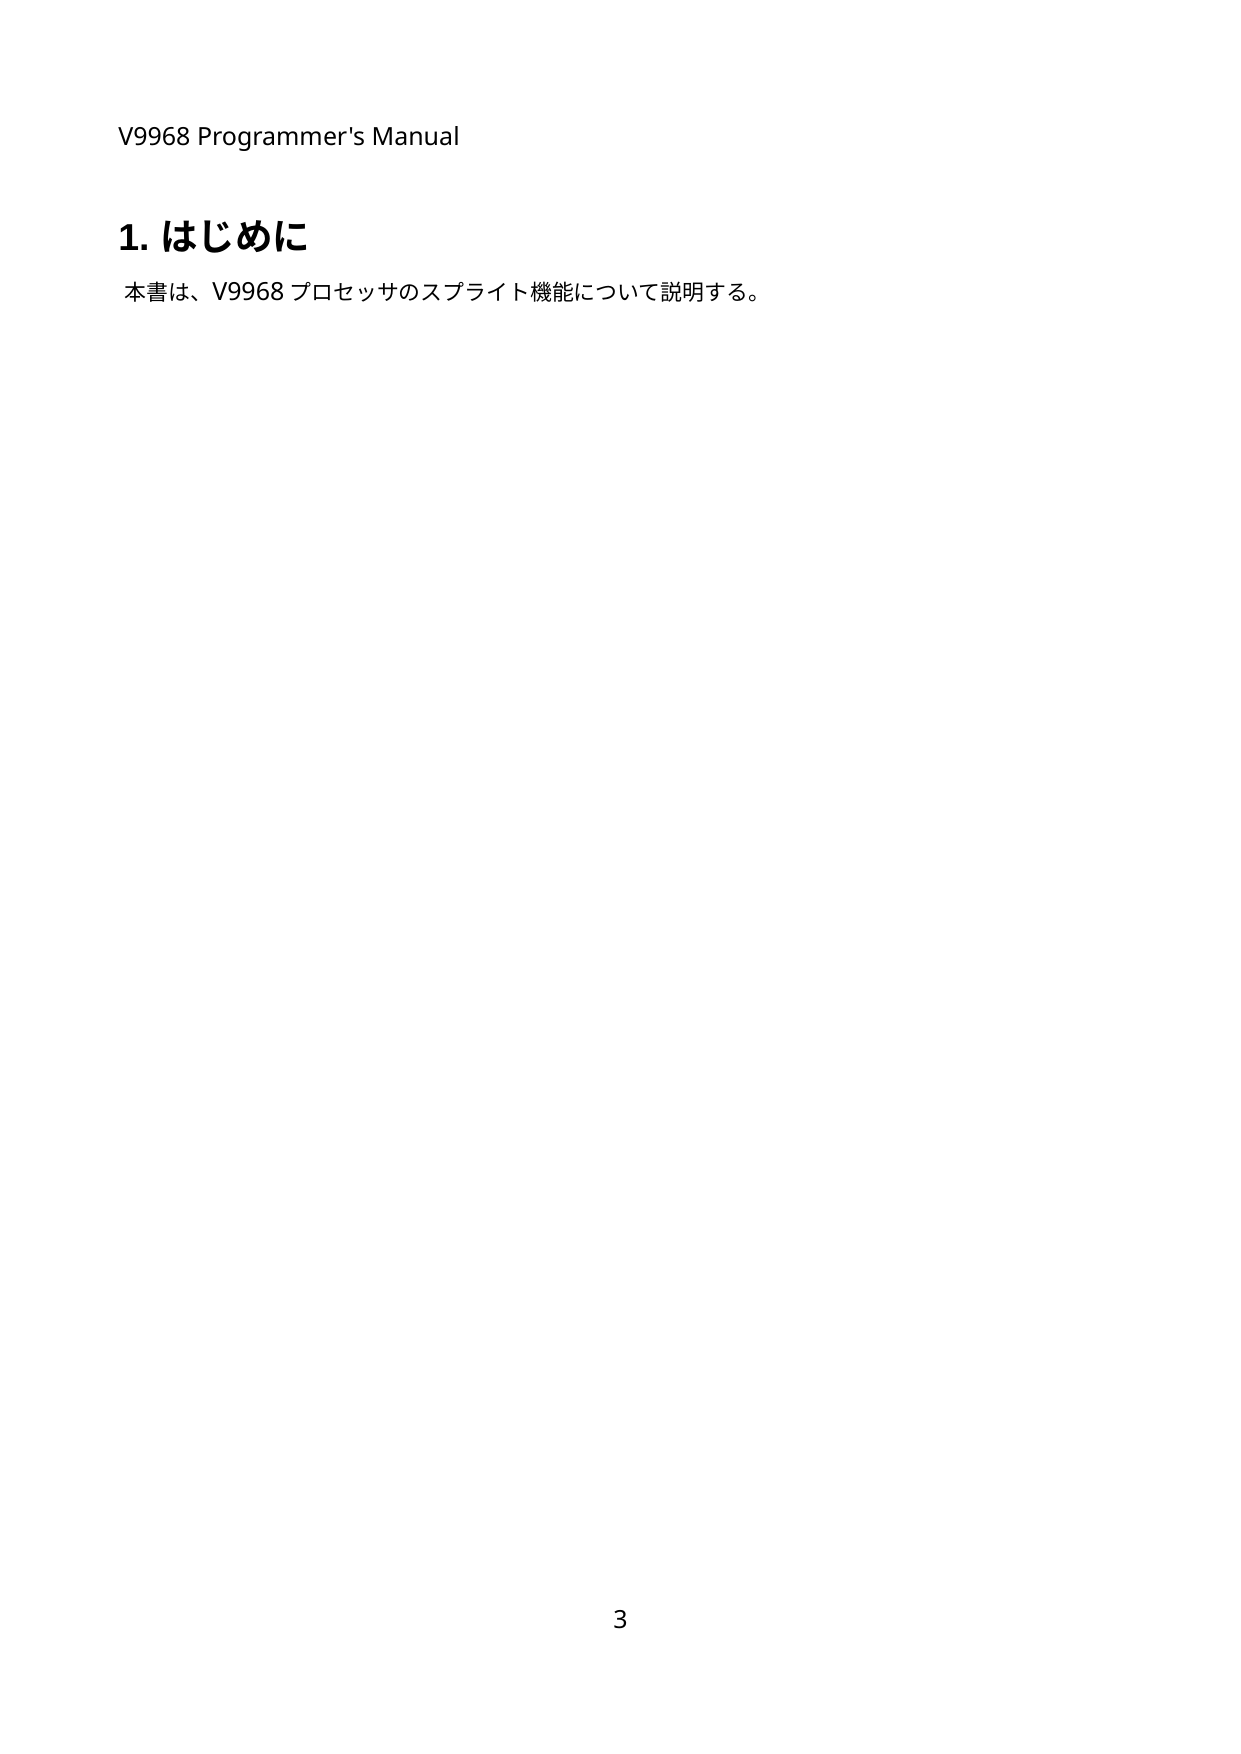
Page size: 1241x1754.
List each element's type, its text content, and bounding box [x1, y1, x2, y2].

text 本書は、V9968プロセッサのスプライト機能について説明する。 [118, 273, 1122, 307]
subtitle 1. はじめに [118, 207, 1122, 261]
